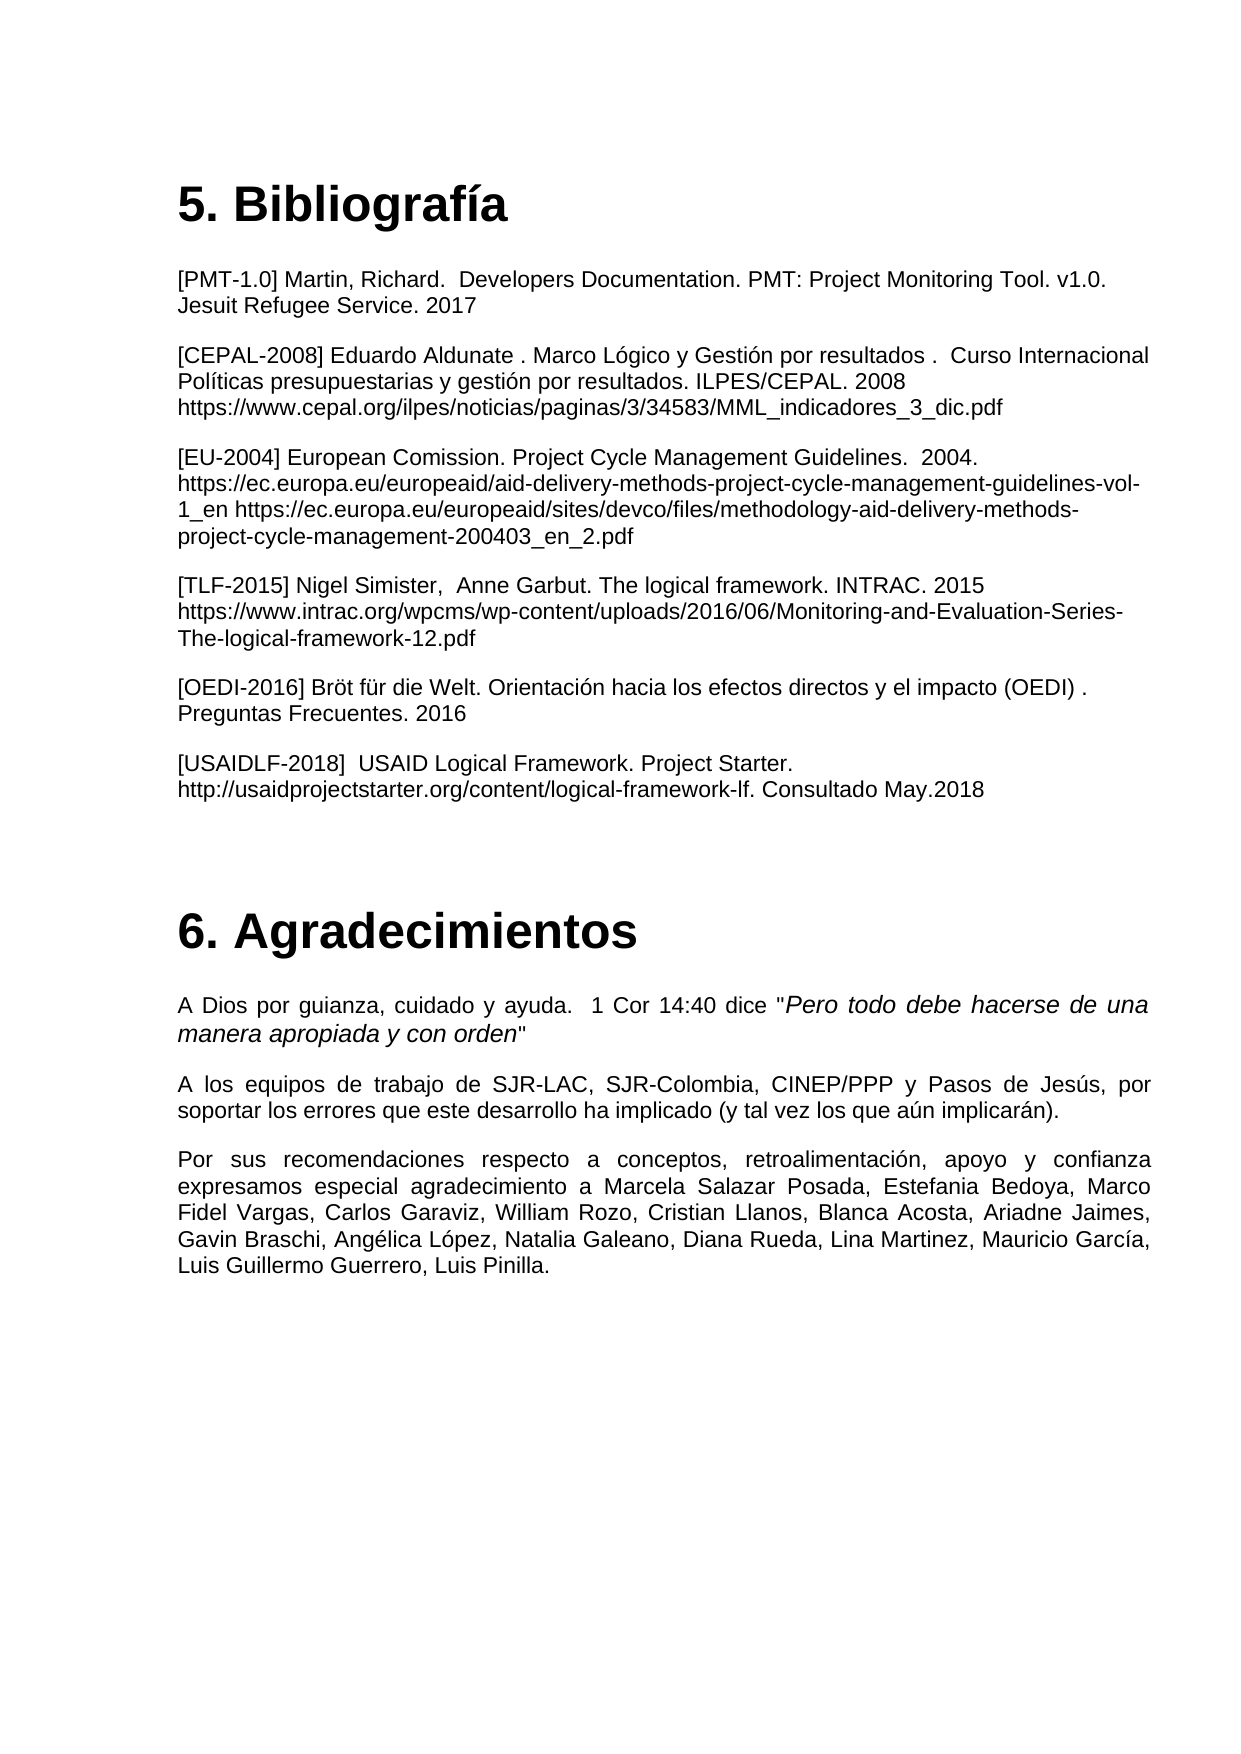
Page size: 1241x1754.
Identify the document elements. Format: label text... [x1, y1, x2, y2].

text [USAIDLF-2018] USAID Logical Framework. Project Starter. http://usaidprojectstarter.org/content/logical-framework-lf. Consultado May.2018 [177, 749, 1152, 802]
text Por sus recomendaciones respecto a conceptos, retroalimentación, apoyo y confianza expresamos especial agradecimiento a Marcela Salazar Posada, Estefania Bedoya, Marco Fidel Vargas, Carlos Garaviz, William Rozo, Cristian Llanos, Blanca Acosta, Ariadne Jaimes, Gavin Braschi, Angélica López, Natalia Galeano, Diana Rueda, Lina Martinez, Mauricio García, Luis Guillermo Guerrero, Luis Pinilla. [177, 1146, 1152, 1278]
text [OEDI-2016] Bröt für die Welt. Orientación hacia los efectos directos y el impacto (OEDI) . Preguntas Frecuentes. 2016 [177, 674, 1152, 727]
text [CEPAL-2008] Eduardo Aldunate . Marco Lógico y Gestión por resultados . Curso Internacional Políticas presupuestarias y gestión por resultados. ILPES/CEPAL. 2008 https://www.cepal.org/ilpes/noticias/paginas/3/34583/MML_indicadores_3_dic.pdf [177, 342, 1152, 421]
text A Dios por guianza, cuidado y ayuda. 1 Cor 14:40 dice "Pero todo debe hacerse de una manera apropiada y con orden" [177, 990, 1152, 1048]
text [EU-2004] European Comission. Project Cycle Management Guidelines. 2004. https://ec.europa.eu/europeaid/aid-delivery-methods-project-cycle-management-guidelines-vol-1_en https://ec.europa.eu/europeaid/sites/devco/files/methodology-aid-delivery-methods-project-cycle-management-200403_en_2.pdf [177, 443, 1152, 549]
text 6. Agradecimientos [177, 901, 1152, 959]
text [PMT-1.0] Martin, Richard. Developers Documentation. PMT: Project Monitoring Tool. v1.0. Jesuit Refugee Service. 2017 [177, 266, 1152, 319]
text 5. Bibliografía [177, 175, 1152, 232]
text A los equipos de trabajo de SJR-LAC, SJR-Colombia, CINEP/PPP y Pasos de Jesús, por soportar los errores que este desarrollo ha implicado (y tal vez los que aún implicarán). [177, 1071, 1152, 1123]
text [TLF-2015] Nigel Simister, Anne Garbut. The logical framework. INTRAC. 2015 https://www.intrac.org/wpcms/wp-content/uploads/2016/06/Monitoring-and-Evaluation-Series-The-logical-framework-12.pdf [177, 572, 1152, 651]
